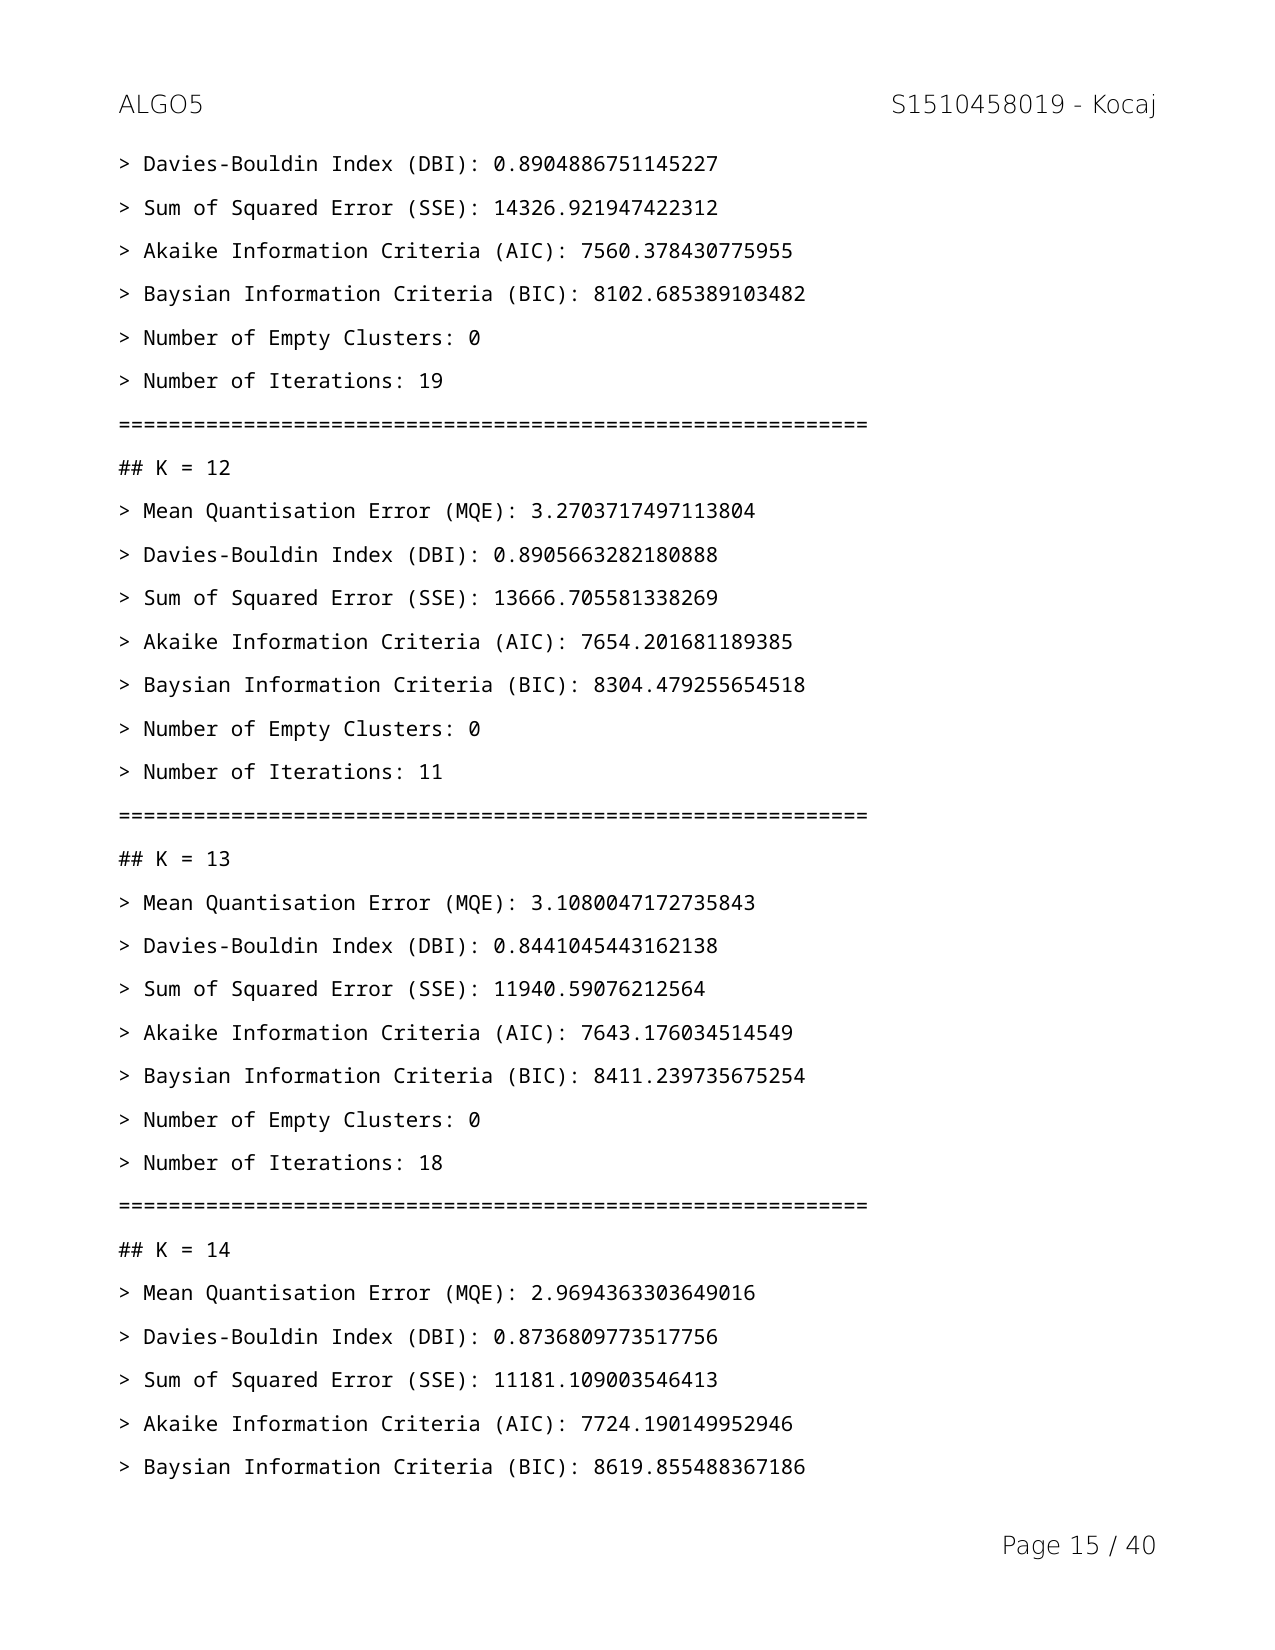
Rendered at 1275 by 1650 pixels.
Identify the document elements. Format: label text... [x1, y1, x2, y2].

text > Mean Quantisation Error (MQE): 3.1080047172735843 [118, 888, 1157, 916]
text > Number of Empty Clusters: 0 [118, 1105, 1157, 1133]
text > Sum of Squared Error (SSE): 11181.109003546413 [118, 1365, 1157, 1394]
text > Number of Iterations: 18 [118, 1148, 1157, 1177]
text > Baysian Information Criteria (BIC): 8102.685389103482 [118, 279, 1157, 308]
text > Baysian Information Criteria (BIC): 8411.239735675254 [118, 1061, 1157, 1090]
text > Baysian Information Criteria (BIC): 8304.479255654518 [118, 670, 1157, 699]
text ============================================================ [118, 410, 1157, 438]
text > Number of Iterations: 11 [118, 757, 1157, 786]
text > Mean Quantisation Error (MQE): 3.2703717497113804 [118, 497, 1157, 525]
text > Davies-Bouldin Index (DBI): 0.8441045443162138 [118, 931, 1157, 959]
text > Sum of Squared Error (SSE): 14326.921947422312 [118, 193, 1157, 221]
text > Sum of Squared Error (SSE): 13666.705581338269 [118, 583, 1157, 612]
text ## K = 12 [118, 453, 1157, 482]
text > Akaike Information Criteria (AIC): 7654.201681189385 [118, 627, 1157, 655]
text > Akaike Information Criteria (AIC): 7560.378430775955 [118, 236, 1157, 264]
text > Number of Iterations: 19 [118, 366, 1157, 395]
text > Davies-Bouldin Index (DBI): 0.8736809773517756 [118, 1322, 1157, 1350]
text > Sum of Squared Error (SSE): 11940.59076212564 [118, 974, 1157, 1003]
text ============================================================ [118, 1192, 1157, 1220]
text > Davies-Bouldin Index (DBI): 0.8905663282180888 [118, 540, 1157, 568]
text > Number of Empty Clusters: 0 [118, 323, 1157, 351]
text ## K = 14 [118, 1235, 1157, 1263]
text ## K = 13 [118, 844, 1157, 873]
text > Mean Quantisation Error (MQE): 2.9694363303649016 [118, 1278, 1157, 1307]
text ============================================================ [118, 801, 1157, 829]
text > Akaike Information Criteria (AIC): 7643.176034514549 [118, 1018, 1157, 1046]
text > Davies-Bouldin Index (DBI): 0.8904886751145227 [118, 149, 1157, 178]
text > Baysian Information Criteria (BIC): 8619.855488367186 [118, 1452, 1157, 1481]
text > Akaike Information Criteria (AIC): 7724.190149952946 [118, 1409, 1157, 1437]
text > Number of Empty Clusters: 0 [118, 714, 1157, 742]
